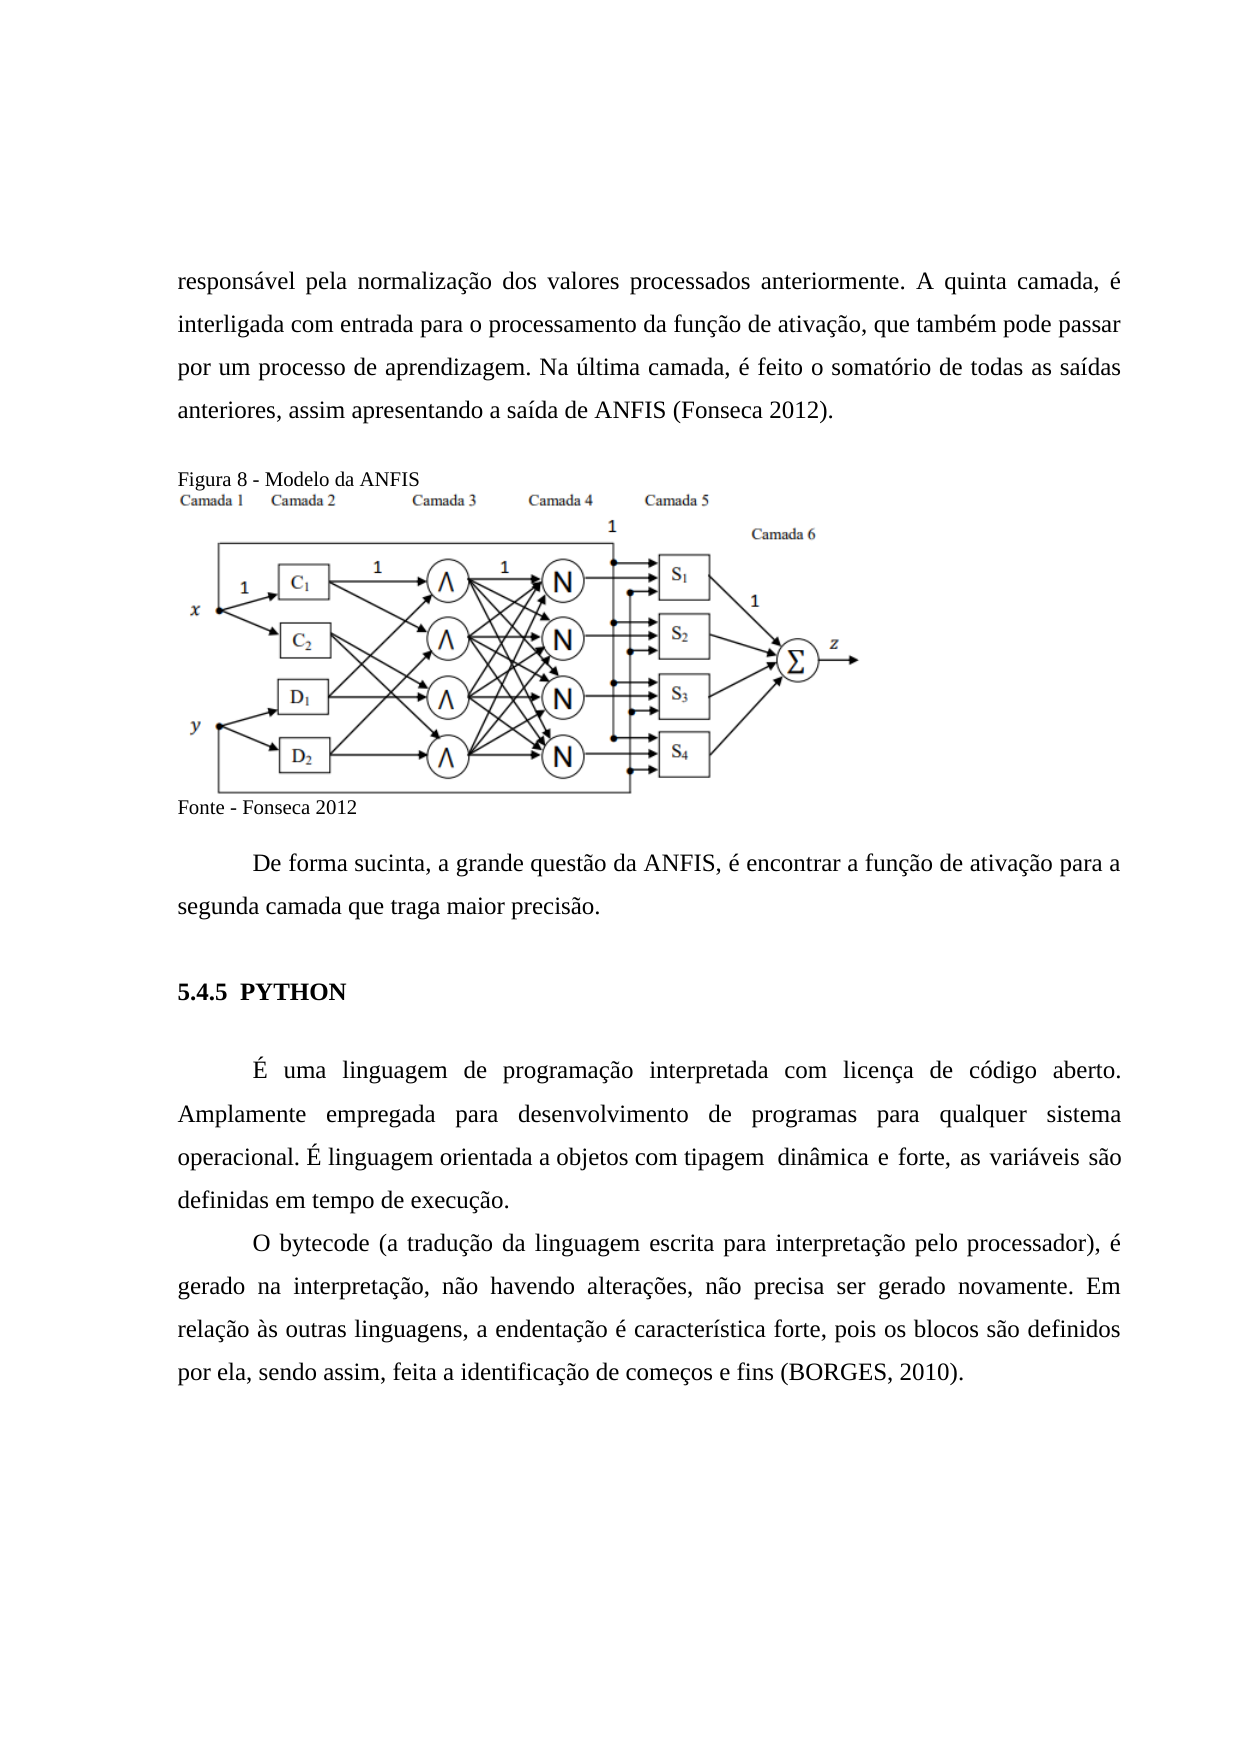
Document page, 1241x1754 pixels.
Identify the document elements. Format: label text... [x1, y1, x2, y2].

text De forma sucinta, a grande questão da ANFIS, é encontrar a função de ativação para a segunda camada que traga maior precisão. [177, 848, 1122, 920]
subtitle Python [177, 977, 1122, 1006]
text É uma linguagem de programação interpretada com licença de código aberto. Amplamente empregada para desenvolvimento de programas para qualquer sistema operacional. É linguagem orientada a objetos com tipagem dinâmica e forte, as variáveis são definidas em tempo de execução. [177, 1056, 1122, 1214]
text Figura 8 - Modelo da ANFIS [177, 467, 1122, 491]
text responsável pela normalização dos valores processados anteriormente. A quinta camada, é interligada com entrada para o processamento da função de ativação, que também pode passar por um processo de aprendizagem. Na última camada, é feito o somatório de todas as saídas anteriores, assim apresentando a saída de ANFIS (Fonseca 2012). [177, 266, 1122, 424]
picture [177, 491, 864, 796]
text Fonte - Fonseca 2012 [177, 795, 1122, 819]
text O bytecode (a tradução da linguagem escrita para interpretação pelo processador), é gerado na interpretação, não havendo alterações, não precisa ser gerado novamente. Em relação às outras linguagens, a endentação é característica forte, pois os blocos são definidos por ela, sendo assim, feita a identificação de começos e fins (BORGES, 2010). [177, 1228, 1122, 1386]
